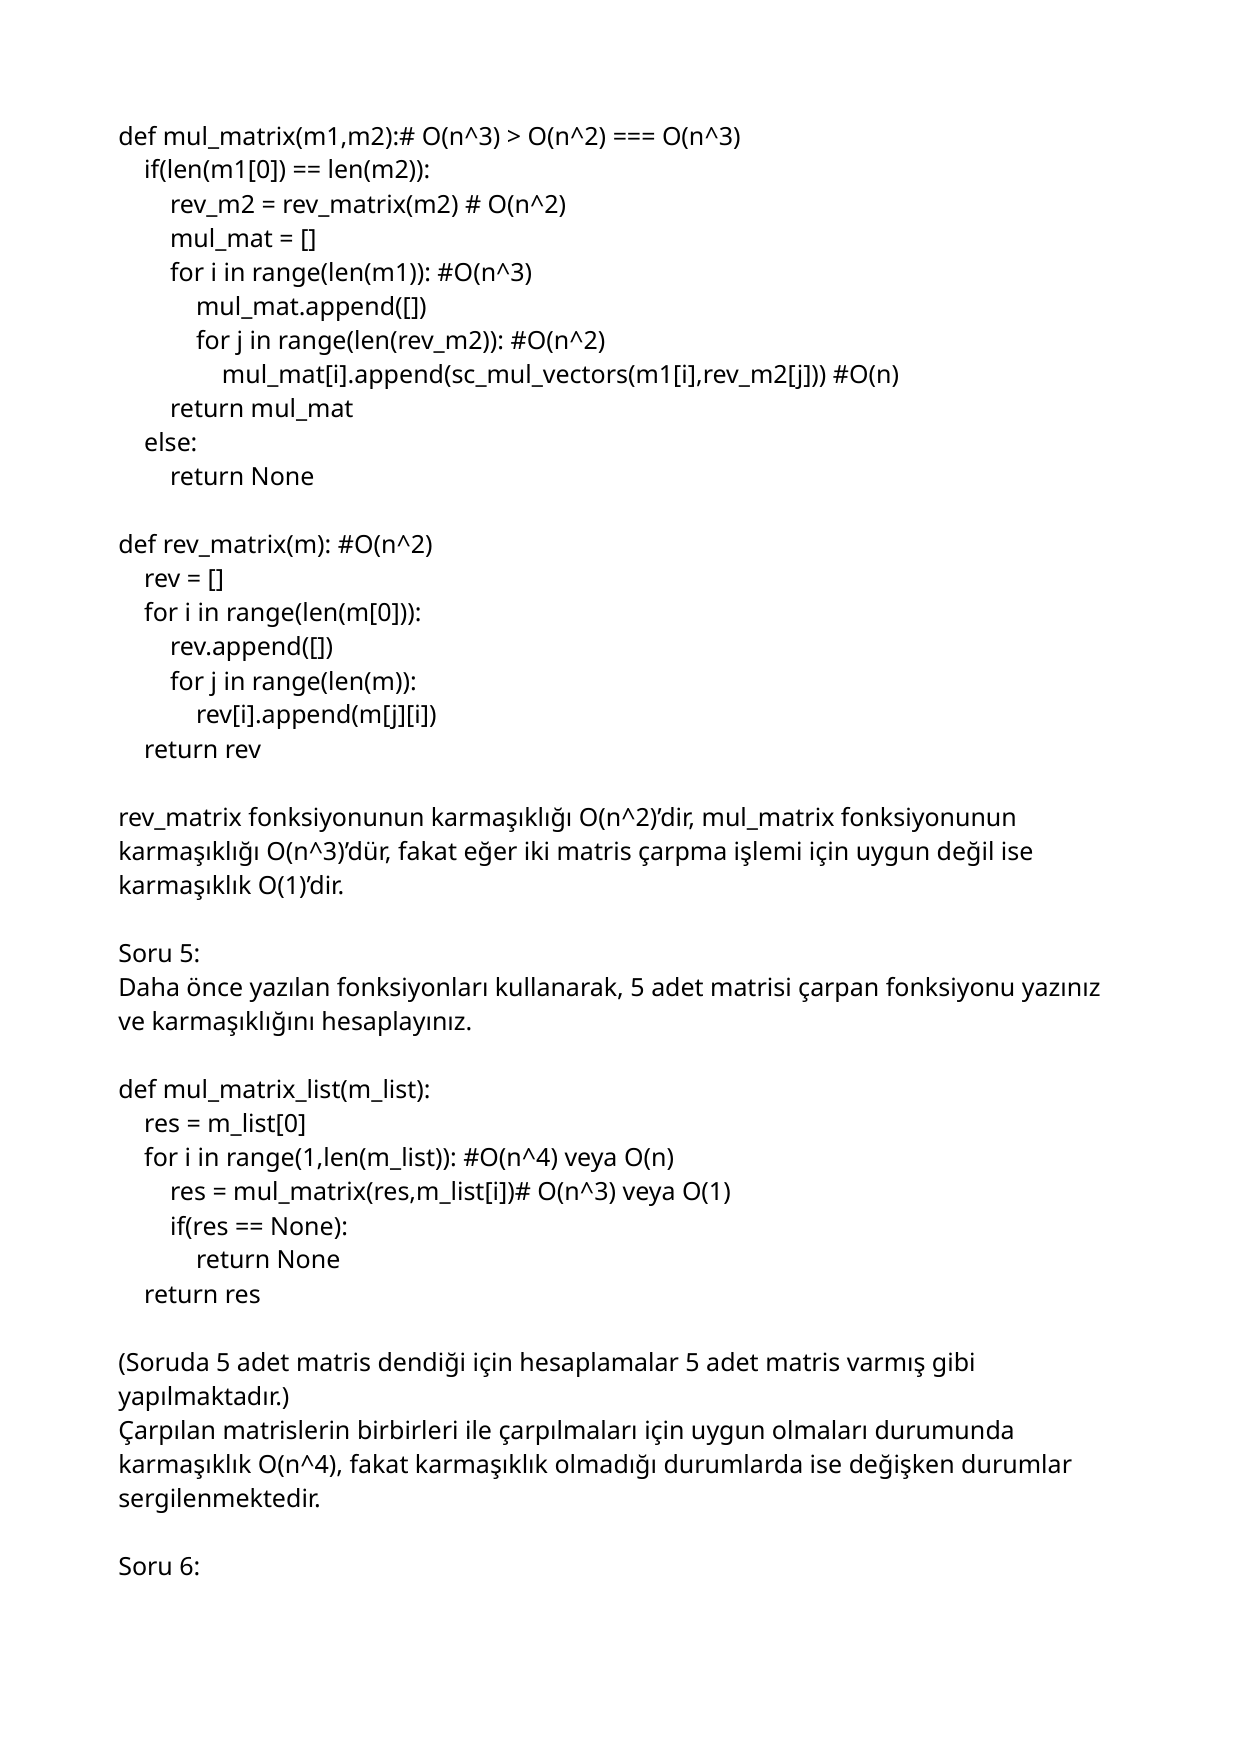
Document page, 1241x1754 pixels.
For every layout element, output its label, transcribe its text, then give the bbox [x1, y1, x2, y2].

text res = mul_matrix(res,m_list[i])# O(n^3) veya O(1) [118, 1174, 1122, 1208]
text return None [118, 1242, 1122, 1276]
text (Soruda 5 adet matris dendiği için hesaplamalar 5 adet matris varmış gibi yapılmaktadır.) [118, 1344, 1122, 1412]
text mul_mat.append([]) [118, 288, 1122, 322]
text def mul_matrix(m1,m2):# O(n^3) > O(n^2) === O(n^3) [118, 118, 1122, 152]
text rev[i].append(m[j][i]) [118, 697, 1122, 731]
text res = m_list[0] [118, 1106, 1122, 1140]
text Çarpılan matrislerin birbirleri ile çarpılmaları için uygun olmaları durumunda karmaşıklık O(n^4), fakat karmaşıklık olmadığı durumlarda ise değişken durumlar sergilenmektedir. [118, 1412, 1122, 1515]
text rev_matrix fonksiyonunun karmaşıklığı O(n^2)’dir, mul_matrix fonksiyonunun karmaşıklığı O(n^3)’dür, fakat eğer iki matris çarpma işlemi için uygun değil ise karmaşıklık O(1)’dir. [118, 799, 1122, 902]
text return None [118, 459, 1122, 493]
text for i in range(1,len(m_list)): #O(n^4) veya O(n) [118, 1140, 1122, 1174]
text def mul_matrix_list(m_list): [118, 1072, 1122, 1106]
text Soru 5: [118, 936, 1122, 970]
text rev = [] [118, 561, 1122, 595]
text if(res == None): [118, 1208, 1122, 1242]
text return res [118, 1276, 1122, 1310]
text return mul_mat [118, 391, 1122, 425]
text rev_m2 = rev_matrix(m2) # O(n^2) [118, 186, 1122, 220]
text else: [118, 425, 1122, 459]
text for i in range(len(m[0])): [118, 595, 1122, 629]
text mul_mat[i].append(sc_mul_vectors(m1[i],rev_m2[j])) #O(n) [118, 357, 1122, 391]
text for i in range(len(m1)): #O(n^3) [118, 254, 1122, 288]
text mul_mat = [] [118, 220, 1122, 254]
text for j in range(len(rev_m2)): #O(n^2) [118, 322, 1122, 357]
text Soru 6: [118, 1549, 1122, 1583]
text def rev_matrix(m): #O(n^2) [118, 527, 1122, 561]
text return rev [118, 731, 1122, 765]
text Daha önce yazılan fonksiyonları kullanarak, 5 adet matrisi çarpan fonksiyonu yazınız ve karmaşıklığını hesaplayınız. [118, 970, 1122, 1038]
text for j in range(len(m)): [118, 663, 1122, 697]
text if(len(m1[0]) == len(m2)): [118, 152, 1122, 186]
text rev.append([]) [118, 629, 1122, 663]
